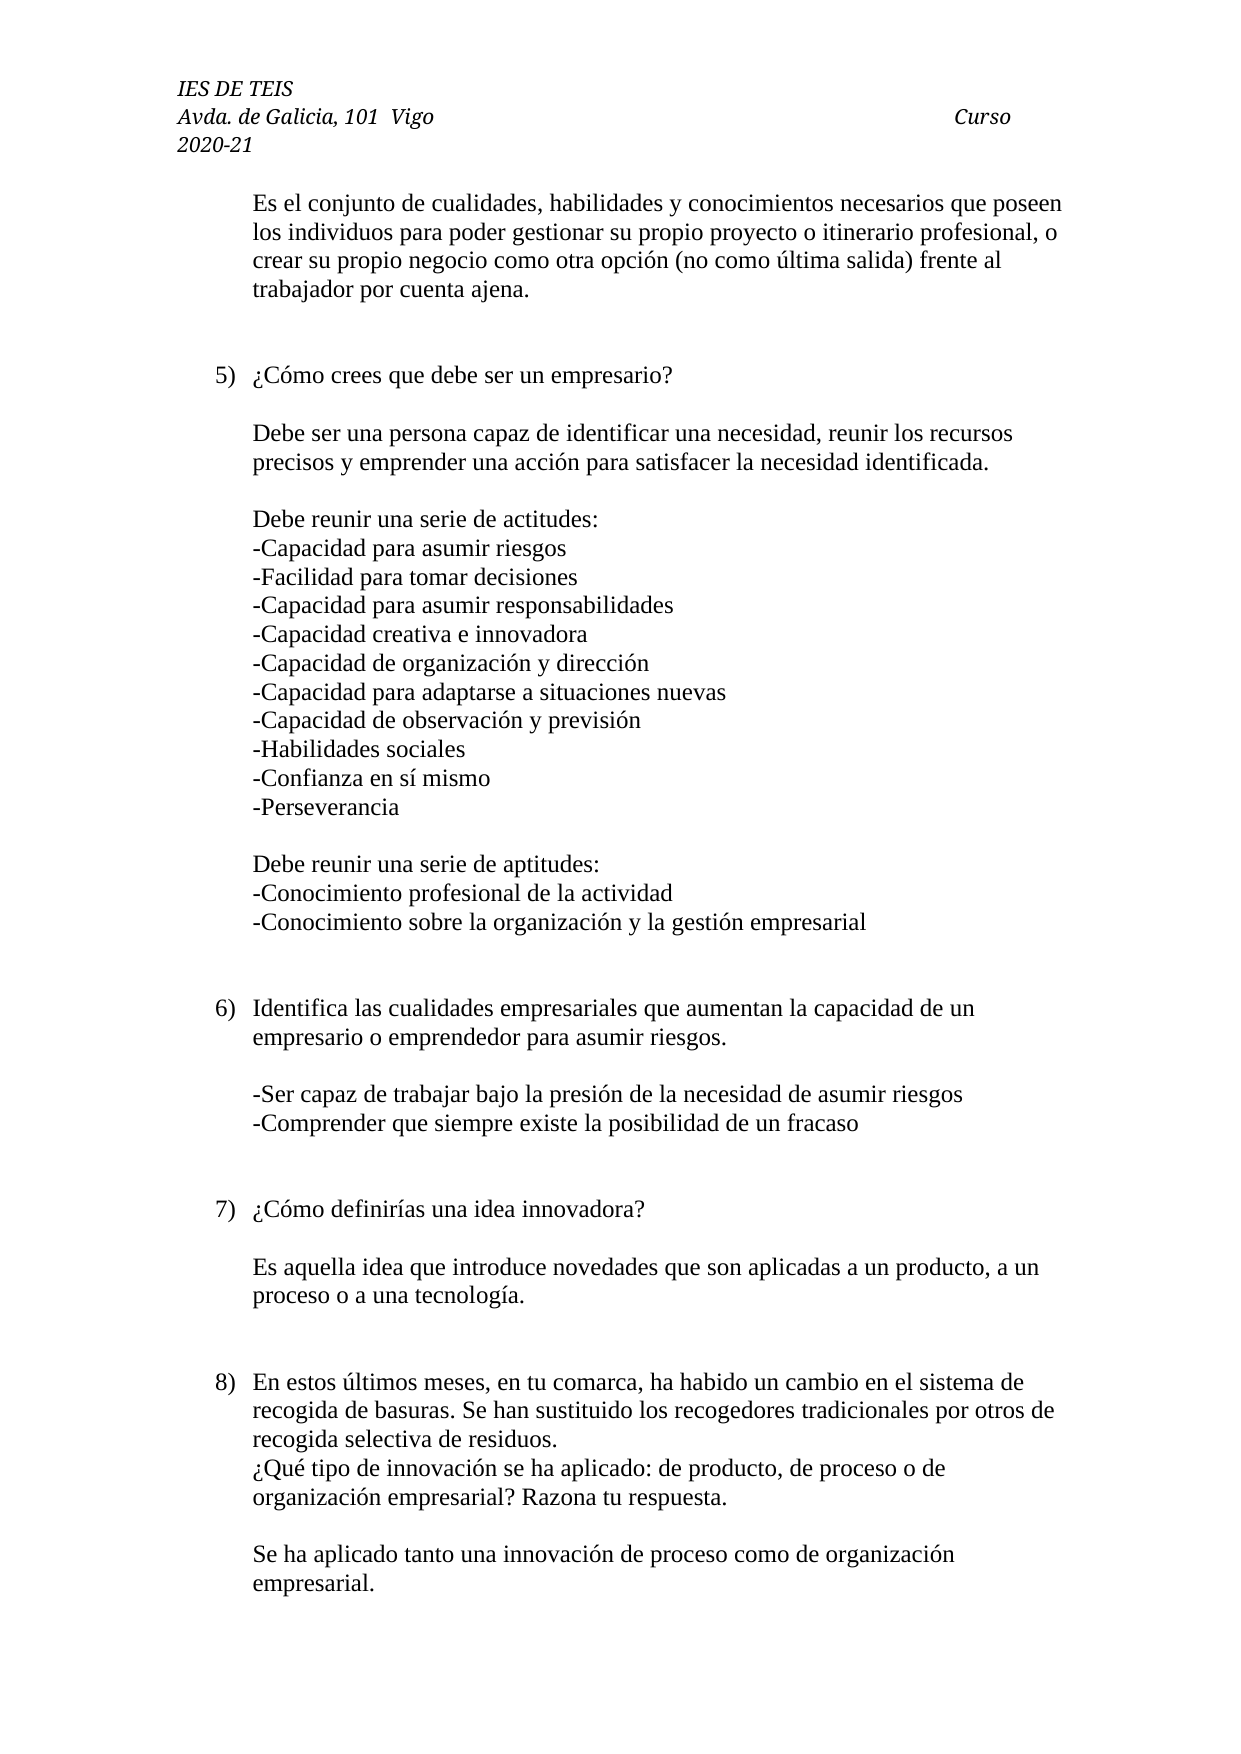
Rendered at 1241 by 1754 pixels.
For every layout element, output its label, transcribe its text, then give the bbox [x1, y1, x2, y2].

list -Capacidad creativa e innovadora [252, 619, 1063, 648]
list Es aquella idea que introduce novedades que son aplicadas a un producto, a un proceso o a una tecnología. [252, 1252, 1063, 1309]
list -Capacidad de observación y previsión [252, 705, 1063, 734]
list -Ser capaz de trabajar bajo la presión de la necesidad de asumir riesgos [252, 1079, 1063, 1108]
list Debe reunir una serie de aptitudes: [252, 849, 1063, 878]
list -Capacidad para asumir responsabilidades [252, 590, 1063, 619]
list Se ha aplicado tanto una innovación de proceso como de organización empresarial. [252, 1539, 1063, 1597]
list ¿Cómo definirías una idea innovadora? [215, 1194, 1063, 1223]
list ¿Cómo crees que debe ser un empresario? [215, 360, 1063, 389]
list -Comprender que siempre existe la posibilidad de un fracaso [252, 1108, 1063, 1137]
list Debe reunir una serie de actitudes: [252, 504, 1063, 533]
list Es el conjunto de cualidades, habilidades y conocimientos necesarios que poseen los individuos para poder gestionar su propio proyecto o itinerario profesional, o crear su propio negocio como otra opción (no como última salida) frente al trabajador por cuenta ajena. [252, 188, 1063, 303]
list Debe ser una persona capaz de identificar una necesidad, reunir los recursos precisos y emprender una acción para satisfacer la necesidad identificada. [252, 418, 1063, 475]
list -Habilidades sociales [252, 734, 1063, 763]
list -Capacidad para asumir riesgos [252, 533, 1063, 562]
list Identifica las cualidades empresariales que aumentan la capacidad de un empresario o emprendedor para asumir riesgos. [215, 993, 1063, 1050]
list -Facilidad para tomar decisiones [252, 562, 1063, 590]
list -Confianza en sí mismo [252, 763, 1063, 792]
list En estos últimos meses, en tu comarca, ha habido un cambio en el sistema de recogida de basuras. Se han sustituido los recogedores tradicionales por otros de recogida selectiva de residuos. [215, 1367, 1063, 1453]
list -Conocimiento sobre la organización y la gestión empresarial [252, 907, 1063, 935]
list -Conocimiento profesional de la actividad [252, 878, 1063, 907]
list -Capacidad de organización y dirección [252, 648, 1063, 677]
list -Capacidad para adaptarse a situaciones nuevas [252, 677, 1063, 705]
list -Perseverancia [252, 792, 1063, 820]
list ¿Qué tipo de innovación se ha aplicado: de producto, de proceso o de organización empresarial? Razona tu respuesta. [252, 1453, 1063, 1510]
